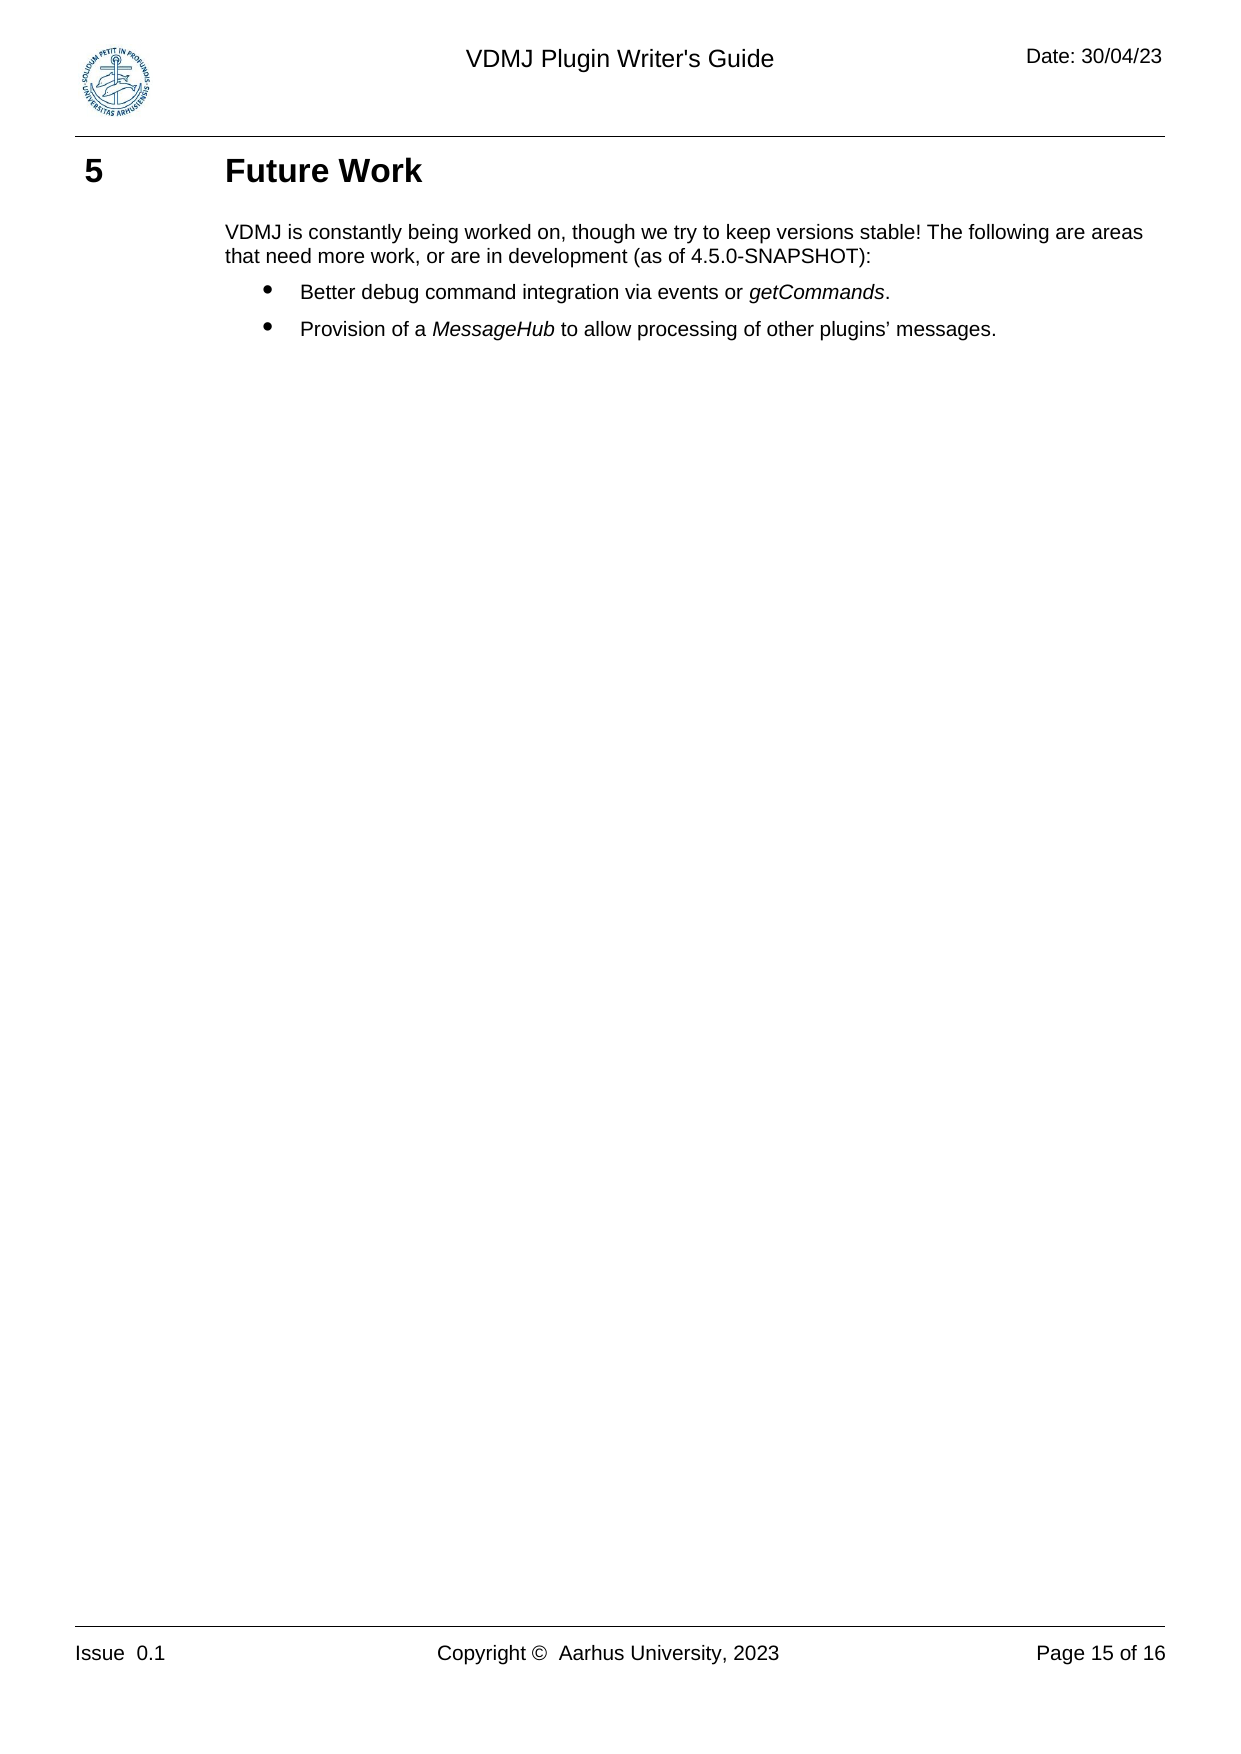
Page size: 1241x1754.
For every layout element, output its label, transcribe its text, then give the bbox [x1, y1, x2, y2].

picture [78, 44, 153, 120]
subtitle Future Work [75, 152, 1165, 190]
list Better debug command integration via events or getCommands. [262, 280, 1165, 304]
list Provision of a MessageHub to allow processing of other plugins’ messages. [262, 317, 1165, 341]
text VDMJ is constantly being worked on, though we try to keep versions stable! The following are areas that need more work, or are in development (as of 4.5.0-SNAPSHOT): [225, 220, 1165, 268]
